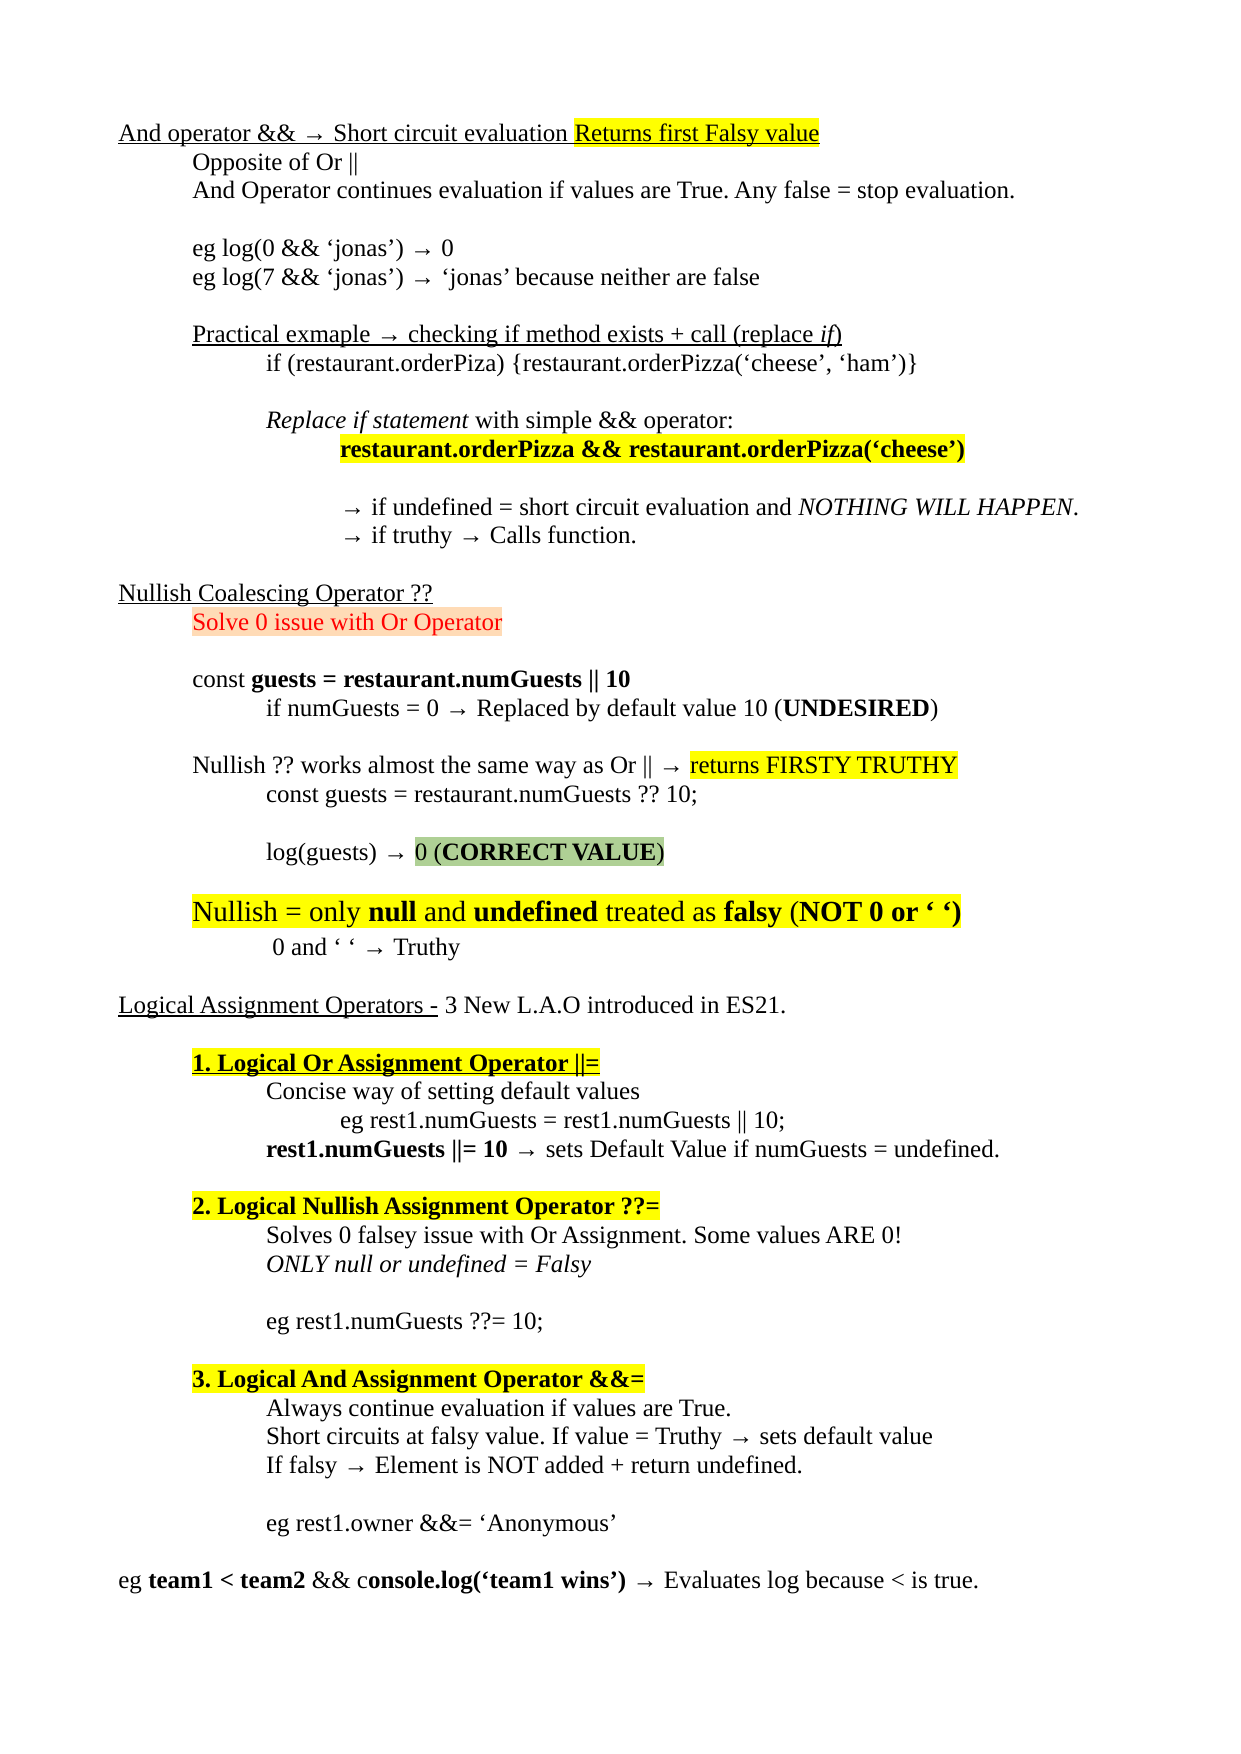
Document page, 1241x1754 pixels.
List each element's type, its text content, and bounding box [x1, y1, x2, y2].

text And operator && → Short circuit evaluation Returns first Falsy value [118, 118, 1122, 147]
text Replace if statement with simple && operator: [118, 406, 1122, 434]
text 3. Logical And Assignment Operator &&= [118, 1364, 1122, 1393]
text eg log(0 && ‘jonas’) → 0 [118, 233, 1122, 262]
text eg rest1.owner &&= ‘Anonymous’ [118, 1508, 1122, 1536]
text Always continue evaluation if values are True. [118, 1393, 1122, 1421]
text Opposite of Or || [118, 147, 1122, 176]
text if (restaurant.orderPiza) {restaurant.orderPizza(‘cheese’, ‘ham’)} [118, 348, 1122, 377]
text ONLY null or undefined = Falsy [118, 1249, 1122, 1278]
text 0 and ‘ ‘ → Truthy [118, 928, 1122, 961]
text const guests = restaurant.numGuests || 10 [118, 664, 1122, 693]
text 1. Logical Or Assignment Operator ||= [118, 1048, 1122, 1076]
text Nullish = only null and undefined treated as falsy (NOT 0 or ‘ ‘) [118, 894, 1122, 928]
text Practical exmaple → checking if method exists + call (replace if) [118, 319, 1122, 348]
text rest1.numGuests ||= 10 → sets Default Value if numGuests = undefined. [118, 1134, 1122, 1163]
text Solve 0 issue with Or Operator [118, 607, 1122, 636]
text restaurant.orderPizza && restaurant.orderPizza(‘cheese’) [118, 434, 1122, 463]
text Concise way of setting default values [118, 1076, 1122, 1105]
text eg rest1.numGuests ??= 10; [118, 1306, 1122, 1335]
text And Operator continues evaluation if values are True. Any false = stop evaluation. [118, 176, 1122, 204]
text const guests = restaurant.numGuests ?? 10; [118, 779, 1122, 808]
text log(guests) → 0 (CORRECT VALUE) [118, 837, 1122, 866]
text If falsy → Element is NOT added + return undefined. [118, 1450, 1122, 1479]
text Solves 0 falsey issue with Or Assignment. Some values ARE 0! [118, 1220, 1122, 1249]
text → if undefined = short circuit evaluation and NOTHING WILL HAPPEN. [118, 492, 1122, 521]
text eg team1 < team2 && console.log(‘team1 wins’) → Evaluates log because < is true. [118, 1565, 1122, 1594]
text Short circuits at falsy value. If value = Truthy → sets default value [118, 1421, 1122, 1450]
text Logical Assignment Operators - 3 New L.A.O introduced in ES21. [118, 990, 1122, 1019]
text eg log(7 && ‘jonas’) → ‘jonas’ because neither are false [118, 262, 1122, 291]
text → if truthy → Calls function. [118, 521, 1122, 549]
text Nullish Coalescing Operator ?? [118, 578, 1122, 607]
text Nullish ?? works almost the same way as Or || → returns FIRSTY TRUTHY [118, 751, 1122, 779]
text if numGuests = 0 → Replaced by default value 10 (UNDESIRED) [118, 693, 1122, 722]
text 2. Logical Nullish Assignment Operator ??= [118, 1191, 1122, 1220]
text eg rest1.numGuests = rest1.numGuests || 10; [118, 1105, 1122, 1134]
